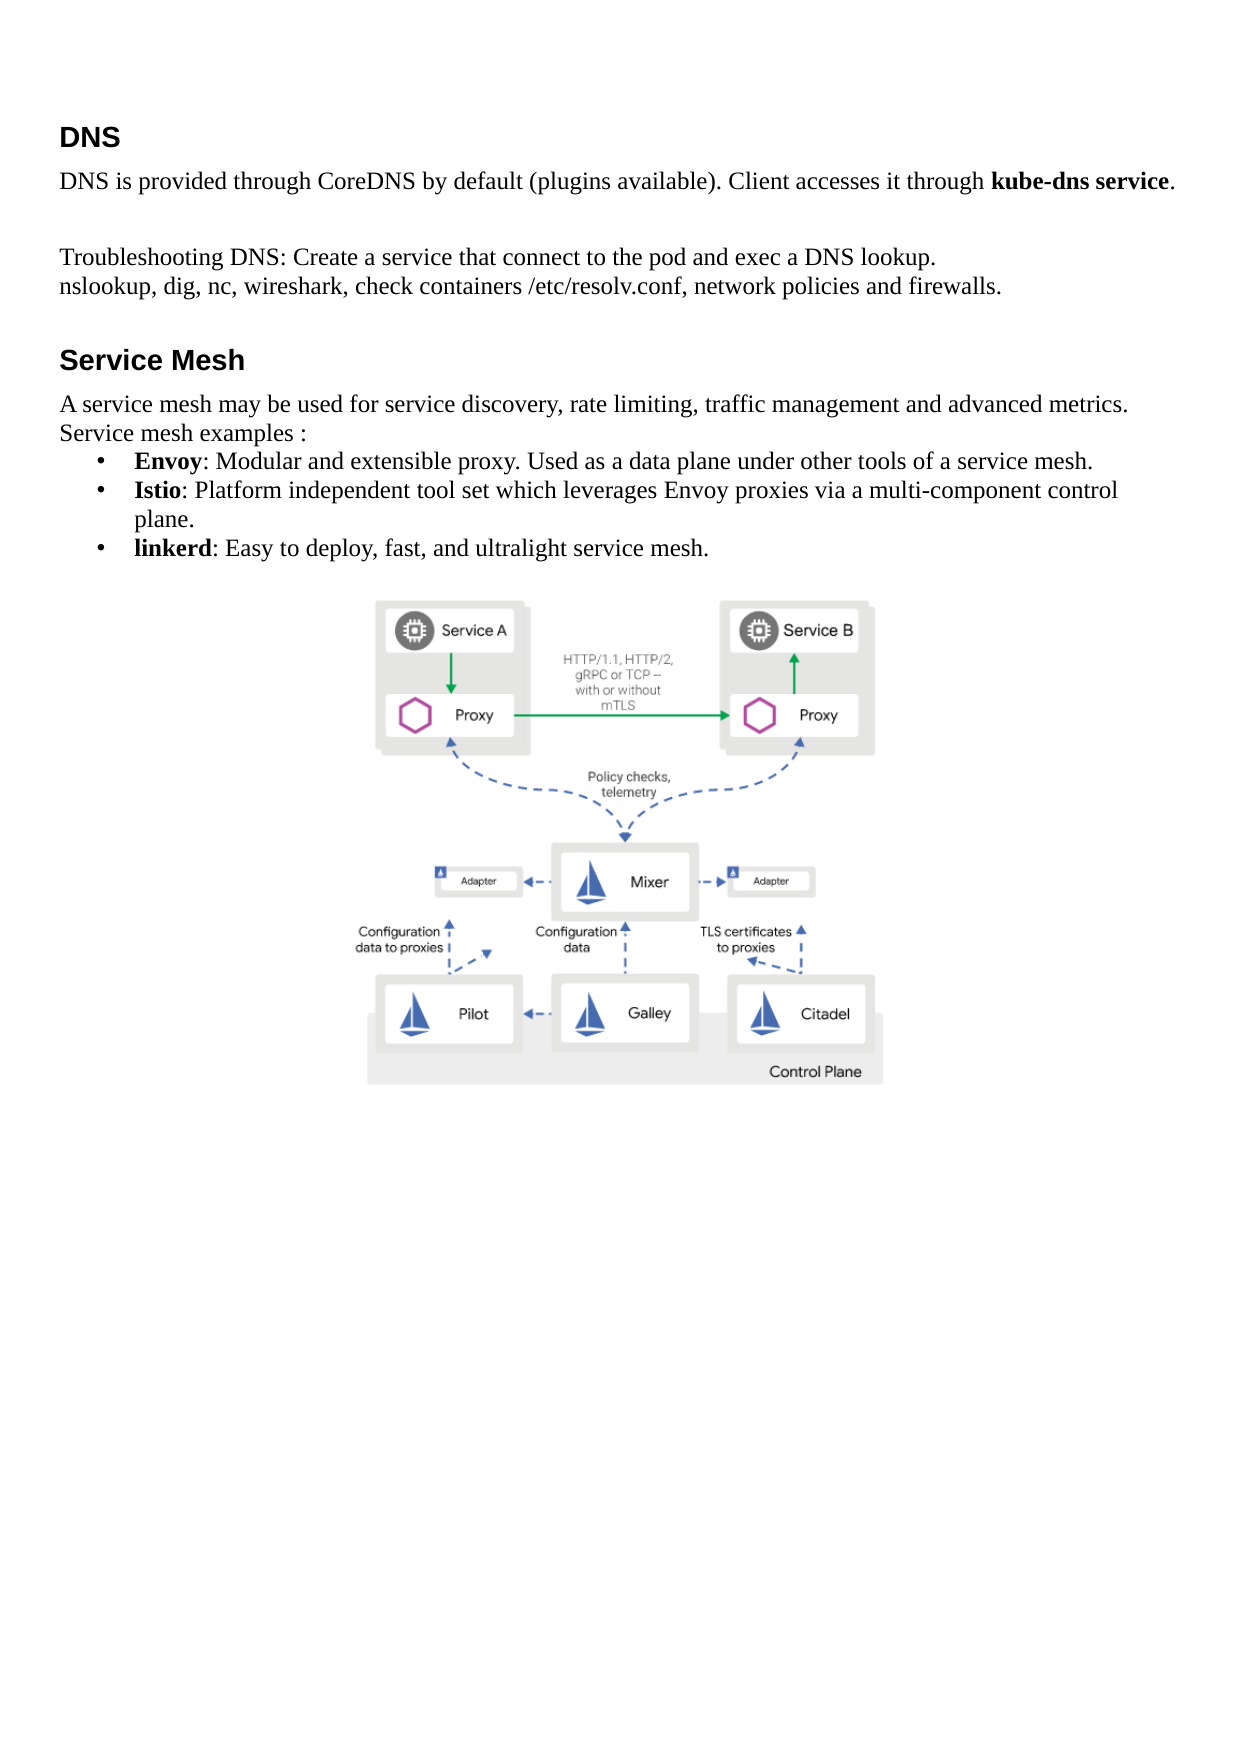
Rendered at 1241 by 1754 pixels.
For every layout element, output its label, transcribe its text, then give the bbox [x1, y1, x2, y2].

subtitle DNS [59, 120, 1181, 153]
list Istio: Platform independent tool set which leverages Envoy proxies via a multi-component control plane. [97, 475, 1181, 533]
text Troubleshooting DNS: Create a service that connect to the pod and exec a DNS lookup. nslookup, dig, nc, wireshark, check containers /etc/resolv.conf, network policies and firewalls. [59, 242, 1181, 299]
text A service mesh may be used for service discovery, rate limiting, traffic management and advanced metrics. [59, 389, 1181, 418]
text DNS is provided through CoreDNS by default (plugins available). Client accesses it through kube-dns service. [59, 166, 1181, 194]
subtitle Service Mesh [59, 343, 1181, 376]
list Envoy: Modular and extensible proxy. Used as a data plane under other tools of a service mesh. [97, 446, 1181, 475]
list linkerd: Easy to deploy, fast, and ultralight service mesh. [97, 533, 1181, 590]
picture [349, 590, 891, 1093]
text Service mesh examples : [59, 418, 1181, 446]
